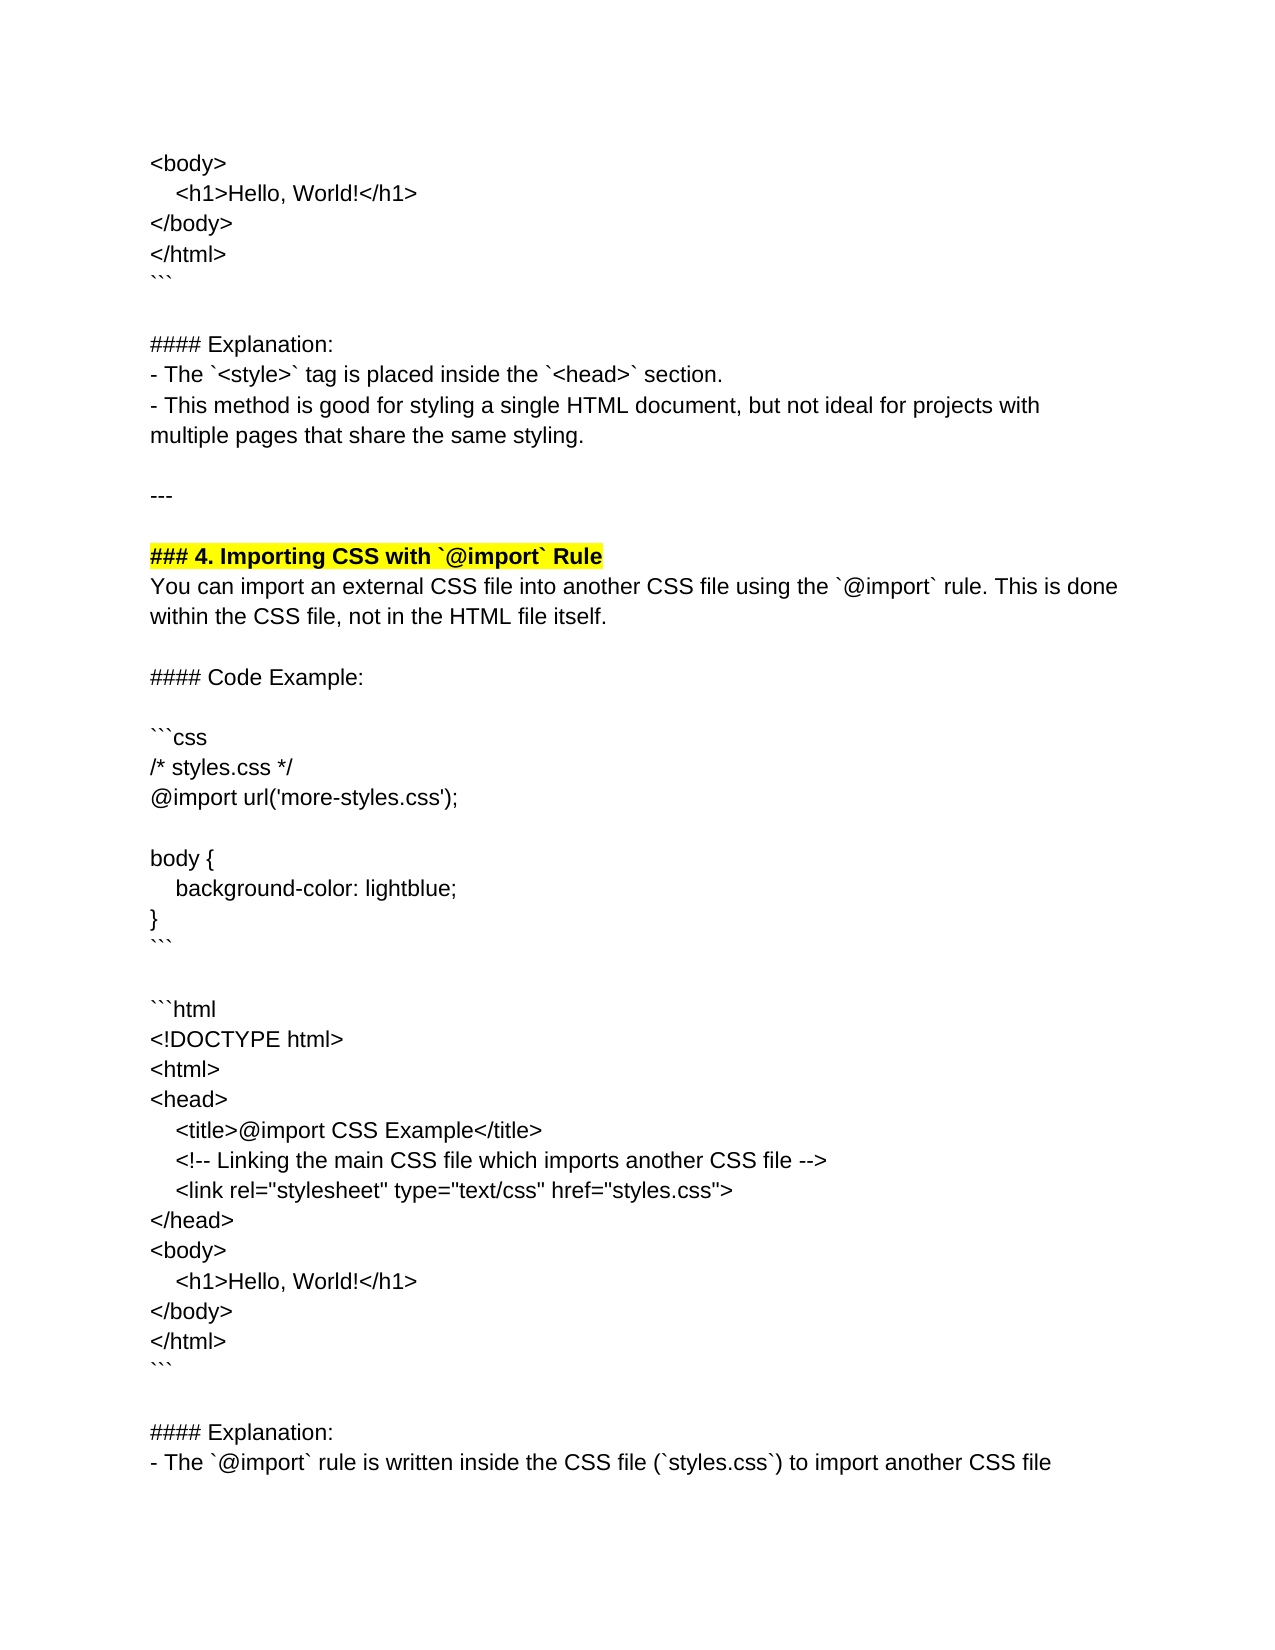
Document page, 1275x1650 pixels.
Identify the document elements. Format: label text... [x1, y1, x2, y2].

text @import url('more-styles.css'); [150, 784, 1125, 811]
text <body> [150, 1237, 1125, 1264]
text - The `<style>` tag is placed inside the `<head>` section. [150, 361, 1125, 388]
text } [150, 905, 1125, 932]
text --- [150, 482, 1125, 509]
text ```css [150, 724, 1125, 750]
text /* styles.css */ [150, 754, 1125, 781]
text <h1>Hello, World!</h1> [150, 180, 1125, 207]
text background-color: lightblue; [150, 875, 1125, 901]
text <html> [150, 1056, 1125, 1083]
text - The `@import` rule is written inside the CSS file (`styles.css`) to import another CSS file [150, 1449, 1125, 1475]
text <link rel="stylesheet" type="text/css" href="styles.css"> [150, 1177, 1125, 1203]
text <head> [150, 1086, 1125, 1113]
text ``` [150, 935, 1125, 962]
text </html> [150, 1328, 1125, 1354]
text </head> [150, 1207, 1125, 1234]
text <!-- Linking the main CSS file which imports another CSS file --> [150, 1147, 1125, 1173]
text </body> [150, 210, 1125, 237]
text <h1>Hello, World!</h1> [150, 1268, 1125, 1294]
text </html> [150, 241, 1125, 267]
text <!DOCTYPE html> [150, 1026, 1125, 1052]
text ``` [150, 1358, 1125, 1385]
text You can import an external CSS file into another CSS file using the `@import` rule. This is done within the CSS file, not in the HTML file itself. [150, 573, 1125, 629]
text #### Explanation: [150, 331, 1125, 358]
text ### 4. Importing CSS with `@import` Rule [150, 543, 1125, 569]
text body { [150, 845, 1125, 871]
text ```html [150, 996, 1125, 1022]
text <title>@import CSS Example</title> [150, 1117, 1125, 1143]
text #### Explanation: [150, 1419, 1125, 1445]
text #### Code Example: [150, 663, 1125, 690]
text </body> [150, 1298, 1125, 1324]
text ``` [150, 271, 1125, 297]
text <body> [150, 150, 1125, 176]
text - This method is good for styling a single HTML document, but not ideal for projects with multiple pages that share the same styling. [150, 392, 1125, 448]
